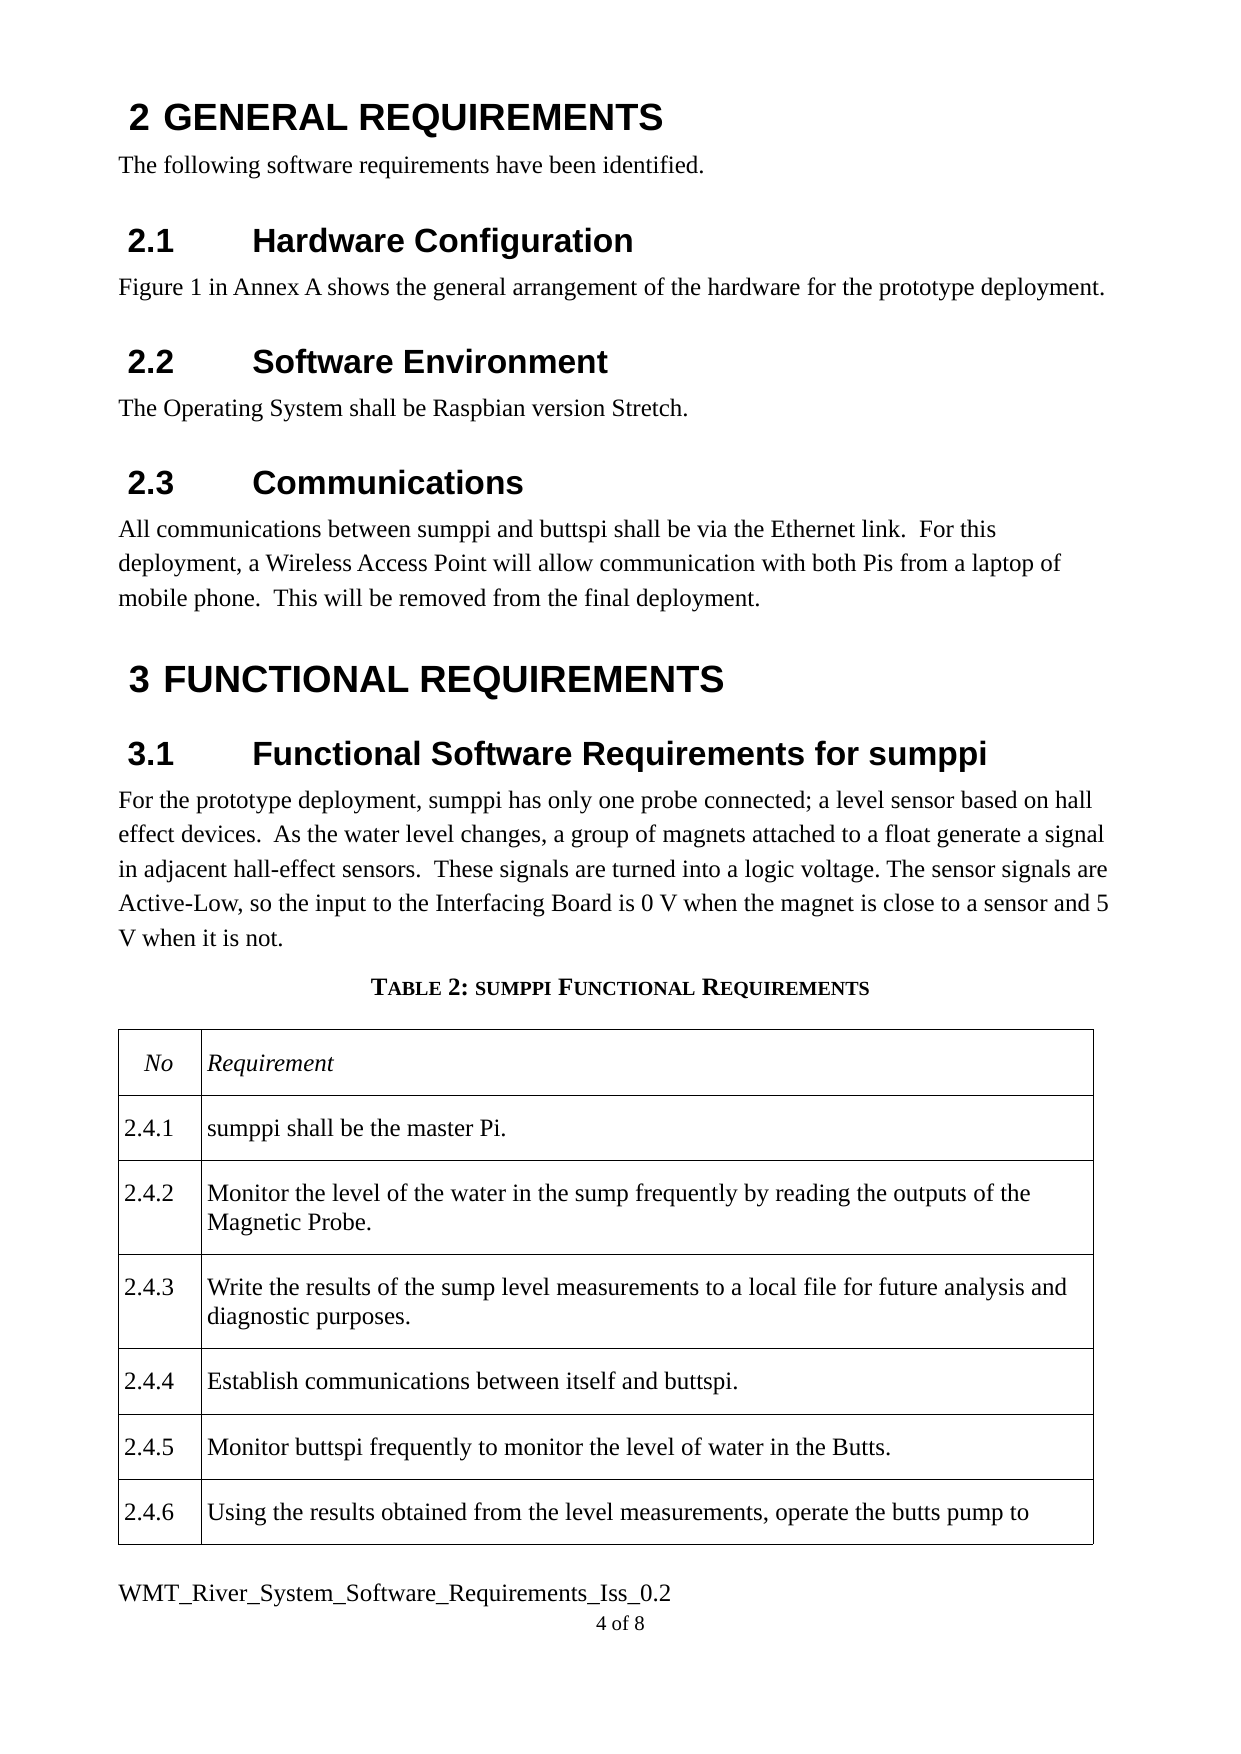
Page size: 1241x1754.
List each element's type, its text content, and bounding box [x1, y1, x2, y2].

table_cell 2.4.3 [119, 1255, 201, 1348]
text The Operating System shall be Raspbian version Stretch. [118, 393, 1122, 421]
table_cell 2.4.1 [119, 1096, 201, 1160]
table_cell 2.4.4 [119, 1349, 201, 1413]
text The following software requirements have been identified. [118, 151, 1122, 179]
text For the prototype deployment, sumppi has only one probe connected; a level sensor based on hall effect devices. As the water level changes, a group of magnets attached to a float generate a signal in adjacent hall-effect sensors. These signals are turned into a logic voltage. The sensor signals are Active-Low, so the input to the Interfacing Board is 0 V when the magnet is close to a sensor and 5 V when it is not. [118, 785, 1122, 952]
table_header Requirement [202, 1030, 1093, 1095]
table_cell 2.4.5 [119, 1415, 201, 1479]
subtitle Software Environment [118, 342, 1122, 380]
subtitle Functional Software Requirements for sumppi [118, 734, 1122, 772]
subtitle FUNCTIONAL REQUIREMENTS [118, 657, 1122, 700]
subtitle Hardware Configuration [118, 221, 1122, 259]
subtitle Table 2: sumppi Functional Requirements [118, 972, 1122, 1001]
text Figure 1 in Annex A shows the general arrangement of the hardware for the prototype deployment. [118, 272, 1122, 300]
table_cell Monitor buttspi frequently to monitor the level of water in the Butts. [202, 1415, 1093, 1479]
subtitle GENERAL REQUIREMENTS [118, 94, 1122, 138]
table_cell 2.4.2 [119, 1161, 201, 1254]
table_cell sumppi shall be the master Pi. [202, 1096, 1093, 1160]
table_cell Establish communications between itself and buttspi. [202, 1349, 1093, 1413]
subtitle Communications [118, 463, 1122, 501]
table_cell Write the results of the sump level measurements to a local file for future analysis and diagnostic purposes. [202, 1255, 1093, 1348]
table_cell 2.4.6 [119, 1480, 201, 1544]
table_cell Using the results obtained from the level measurements, operate the butts pump to [202, 1480, 1093, 1544]
table_header No [119, 1030, 201, 1095]
table_cell Monitor the level of the water in the sump frequently by reading the outputs of the Magnetic Probe. [202, 1161, 1093, 1254]
text All communications between sumppi and buttspi shall be via the Ethernet link. For this deployment, a Wireless Access Point will allow communication with both Pis from a laptop of mobile phone. This will be removed from the final deployment. [118, 514, 1122, 611]
